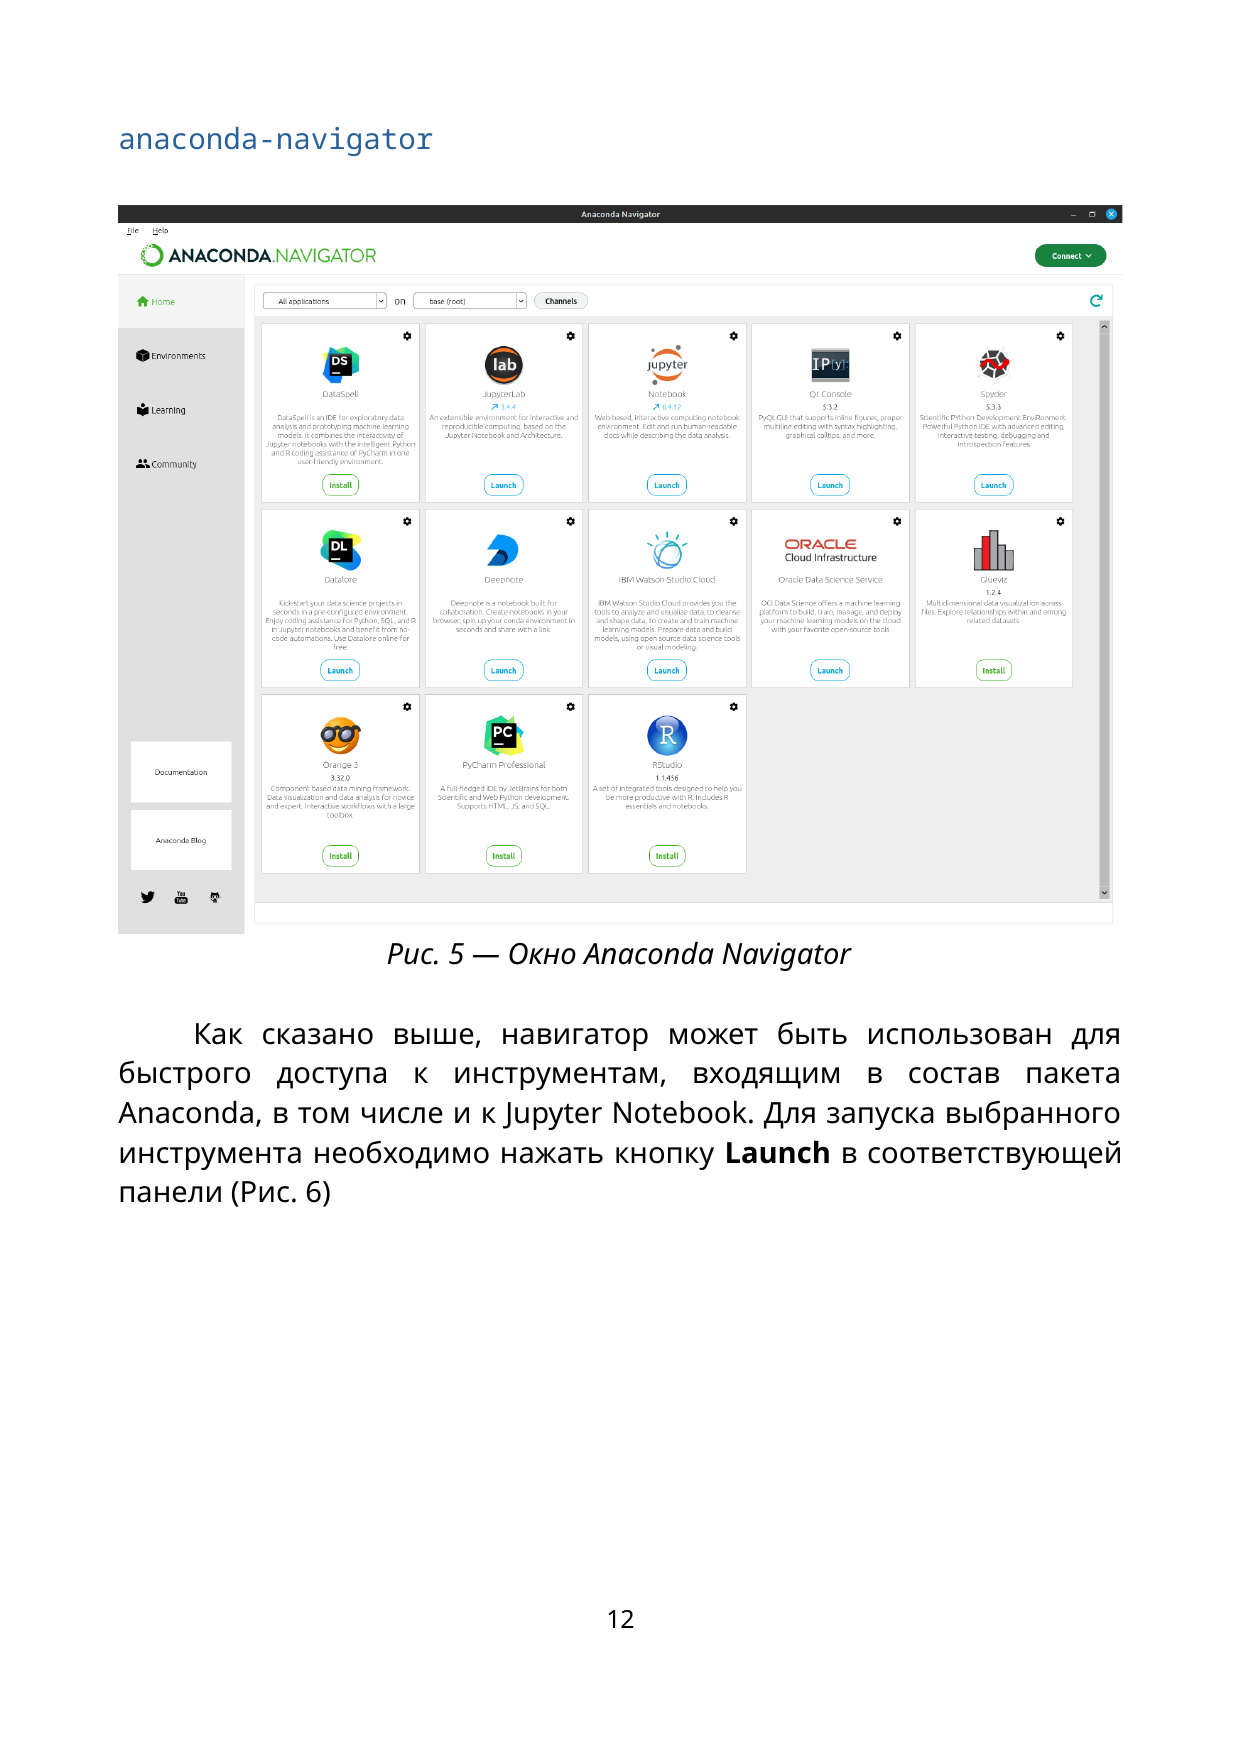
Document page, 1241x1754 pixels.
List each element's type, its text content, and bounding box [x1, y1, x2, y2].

picture [118, 205, 1123, 934]
text Рис. 5 — Окно Anaconda Navigator [118, 934, 1122, 973]
text Как сказано выше, навигатор может быть использован для быстрого доступа к инструментам, входящим в состав пакета Anaconda, в том числе и к Jupyter Notebook. Для запуска выбранного инструмента необходимо нажать кнопку Launch в соответствующей панели (Рис. 6) [118, 1013, 1122, 1211]
text anaconda-navigator [118, 118, 1122, 158]
